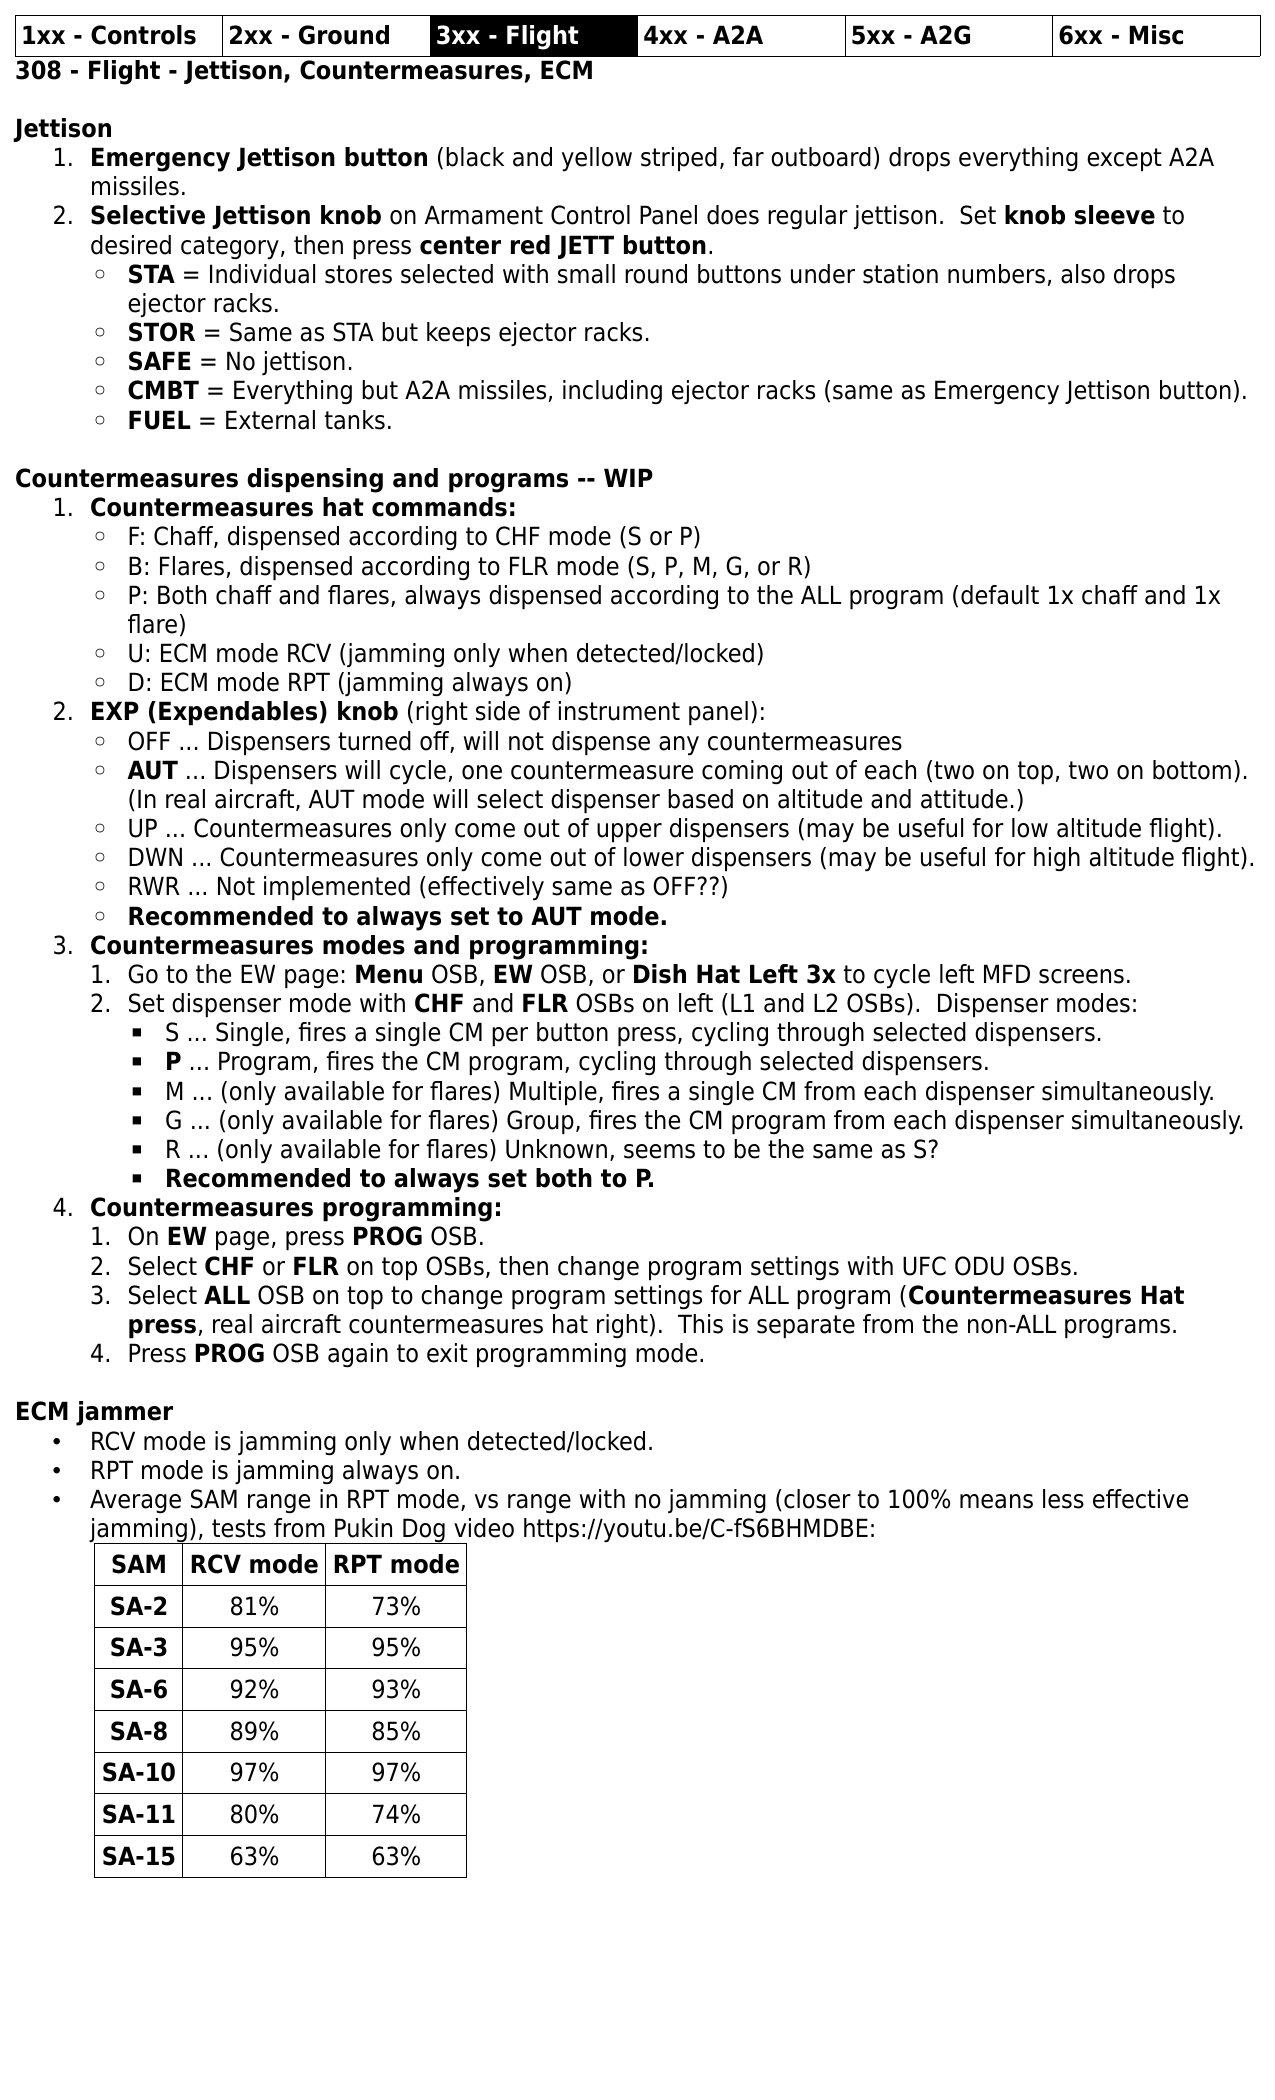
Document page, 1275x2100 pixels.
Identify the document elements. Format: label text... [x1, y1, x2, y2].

table_cell SA-2 [95, 1586, 182, 1627]
table_cell 95% [326, 1628, 466, 1668]
list STOR = Same as STA but keeps ejector racks. [90, 318, 1260, 347]
list OFF ... Dispensers turned off, will not dispense any countermeasures [90, 727, 1260, 756]
table_header RPT mode [326, 1544, 466, 1585]
text Jettison [15, 114, 1260, 143]
table_cell 74% [326, 1794, 466, 1835]
table_cell 63% [326, 1836, 466, 1877]
table_header SAM [95, 1544, 182, 1585]
list R ... (only available for flares) Unknown, seems to be the same as S? [127, 1135, 1260, 1164]
list Set dispenser mode with CHF and FLR OSBs on left (L1 and L2 OSBs). Dispenser modes: [90, 989, 1260, 1018]
list Countermeasures modes and programming: [52, 931, 1260, 960]
list Selective Jettison knob on Armament Control Panel does regular jettison. Set knob sleeve to desired category, then press center red JETT button. [52, 202, 1260, 260]
list Select ALL OSB on top to change program settings for ALL program (Countermeasures Hat press, real aircraft countermeasures hat right). This is separate from the non-ALL programs. [90, 1281, 1260, 1339]
table_cell 97% [326, 1753, 466, 1793]
table_cell SA-10 [95, 1753, 182, 1793]
list Select CHF or FLR on top OSBs, then change program settings with UFC ODU OSBs. [90, 1252, 1260, 1281]
table_cell 80% [183, 1794, 325, 1835]
text 308 - Flight - Jettison, Countermeasures, ECM [15, 57, 1260, 85]
list Emergency Jettison button (black and yellow striped, far outboard) drops everything except A2A missiles. [52, 143, 1260, 202]
list AUT ... Dispensers will cycle, one countermeasure coming out of each (two on top, two on bottom). (In real aircraft, AUT mode will select dispenser based on altitude and attitude.) [90, 756, 1260, 814]
list U: ECM mode RCV (jamming only when detected/locked) [90, 639, 1260, 668]
table_cell SA-3 [95, 1628, 182, 1668]
table_cell 89% [183, 1711, 325, 1752]
table_header 1xx - Controls [16, 16, 222, 56]
table_cell 97% [183, 1753, 325, 1793]
list RWR ... Not implemented (effectively same as OFF??) [90, 872, 1260, 902]
list P: Both chaff and flares, always dispensed according to the ALL program (default 1x chaff and 1x flare) [90, 581, 1260, 639]
table_header RCV mode [183, 1544, 325, 1585]
list F: Chaff, dispensed according to CHF mode (S or P) [90, 522, 1260, 552]
list M ... (only available for flares) Multiple, fires a single CM from each dispenser simultaneously. [127, 1077, 1260, 1106]
list S ... Single, fires a single CM per button press, cycling through selected dispensers. [127, 1018, 1260, 1047]
list Recommended to always set both to P. [127, 1164, 1260, 1193]
list On EW page, press PROG OSB. [90, 1222, 1260, 1252]
list FUEL = External tanks. [90, 406, 1260, 435]
table_cell 81% [183, 1586, 325, 1627]
list Recommended to always set to AUT mode. [90, 902, 1260, 931]
table_cell SA-6 [95, 1669, 182, 1710]
table_cell 63% [183, 1836, 325, 1877]
list Countermeasures hat commands: [52, 493, 1260, 522]
list B: Flares, dispensed according to FLR mode (S, P, M, G, or R) [90, 552, 1260, 581]
table_cell SA-11 [95, 1794, 182, 1835]
table_cell 93% [326, 1669, 466, 1710]
list CMBT = Everything but A2A missiles, including ejector racks (same as Emergency Jettison button). [90, 377, 1260, 406]
table_header 2xx - Ground [223, 16, 430, 56]
text Countermeasures dispensing and programs -- WIP [15, 464, 1260, 493]
table_cell 92% [183, 1669, 325, 1710]
list G ... (only available for flares) Group, fires the CM program from each dispenser simultaneously. [127, 1106, 1260, 1135]
list Countermeasures programming: [52, 1193, 1260, 1222]
table_header 3xx - Flight [431, 16, 637, 56]
list D: ECM mode RPT (jamming always on) [90, 668, 1260, 697]
list RPT mode is jamming always on. [52, 1456, 1260, 1485]
list SAFE = No jettison. [90, 347, 1260, 377]
table_cell 95% [183, 1628, 325, 1668]
table_cell 85% [326, 1711, 466, 1752]
text ECM jammer [15, 1397, 1260, 1427]
table_cell SA-8 [95, 1711, 182, 1752]
list DWN ... Countermeasures only come out of lower dispensers (may be useful for high altitude flight). [90, 843, 1260, 872]
list Go to the EW page: Menu OSB, EW OSB, or Dish Hat Left 3x to cycle left MFD screens. [90, 960, 1260, 989]
table_header 4xx - A2A [638, 16, 845, 56]
list UP ... Countermeasures only come out of upper dispensers (may be useful for low altitude flight). [90, 814, 1260, 843]
table_header 6xx - Misc [1053, 16, 1260, 56]
list STA = Individual stores selected with small round buttons under station numbers, also drops ejector racks. [90, 260, 1260, 318]
list Average SAM range in RPT mode, vs range with no jamming (closer to 100% means less effective jamming), tests from Pukin Dog video https://youtu.be/C-fS6BHMDBE: [52, 1485, 1260, 1543]
table_cell 73% [326, 1586, 466, 1627]
list RCV mode is jamming only when detected/locked. [52, 1427, 1260, 1456]
list Press PROG OSB again to exit programming mode. [90, 1339, 1260, 1368]
table_header 5xx - A2G [846, 16, 1052, 56]
list EXP (Expendables) knob (right side of instrument panel): [52, 697, 1260, 727]
list P ... Program, fires the CM program, cycling through selected dispensers. [127, 1047, 1260, 1077]
table_cell SA-15 [95, 1836, 182, 1877]
